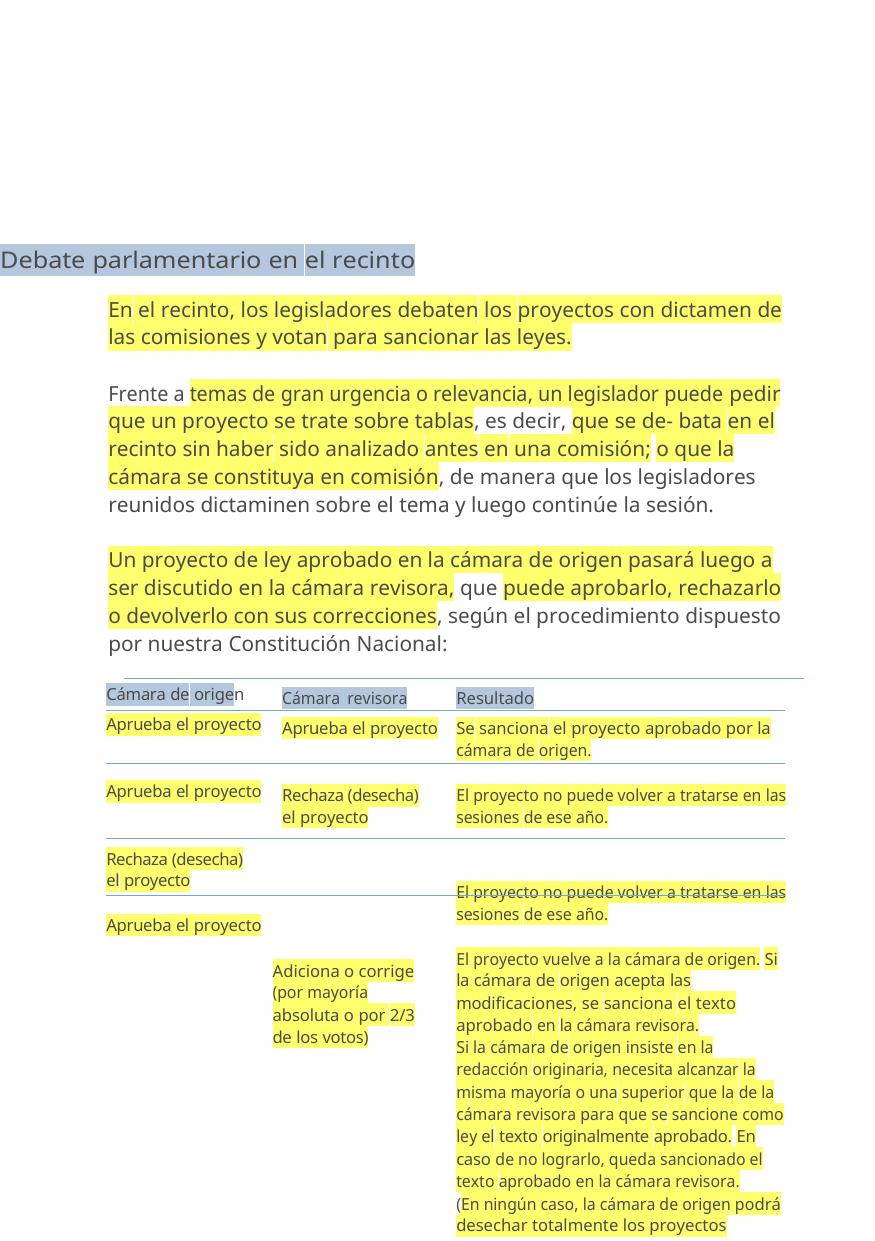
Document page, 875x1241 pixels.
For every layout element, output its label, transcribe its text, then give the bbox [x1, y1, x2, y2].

text Rechaza (desecha) el proyecto [106, 847, 259, 892]
text Debate parlamentario en el recinto [0, 244, 874, 276]
text Aprueba el proyecto [106, 780, 268, 803]
text Cámara revisora [282, 687, 445, 709]
text Resultado [456, 687, 874, 709]
text En el recinto, los legisladores debaten los proyectos con dictamen de las comisiones y votan para sancionar las leyes. [108, 295, 787, 351]
text Aprueba el proyecto [106, 713, 268, 736]
text El proyecto no puede volver a tratarse en las sesiones de ese año. [456, 783, 789, 828]
text Aprueba el proyecto [106, 914, 268, 936]
text Adiciona o corrige (por mayoría absoluta o por 2/3 de los votos) [272, 959, 434, 1048]
text El proyecto vuelve a la cámara de origen. Si la cámara de origen acepta las modificaciones, se sanciona el texto aprobado en la cámara revisora. [456, 947, 790, 1036]
text (En ningún caso, la cámara de origen podrá desechar totalmente los proyectos [456, 1192, 788, 1237]
text Aprueba el proyecto [282, 717, 445, 739]
text El proyecto no puede volver a tratarse en las sesiones de ese año. [456, 881, 789, 925]
text Se sanciona el proyecto aprobado por la cámara de origen. [456, 717, 788, 761]
text Un proyecto de ley aprobado en la cámara de origen pasará luego a ser discutido en la cámara revisora, que puede aprobarlo, rechazarlo o devolverlo con sus correcciones, según el procedimiento dispuesto por nuestra Constitución Nacional: [108, 546, 787, 657]
text Cámara de origen [106, 683, 268, 706]
text Frente a temas de gran urgencia o relevancia, un legislador puede pedir que un proyecto se trate sobre tablas, es decir, que se de- bata en el recinto sin haber sido analizado antes en una comisión; o que la cámara se constituya en comisión, de manera que los legisladores reunidos dictaminen sobre el tema y luego continúe la sesión. [108, 379, 787, 518]
text Si la cámara de origen insiste en la redacción originaria, necesita alcanzar la misma mayoría o una superior que la de la cámara revisora para que se sancione como ley el texto originalmente aprobado. En caso de no lograrlo, queda sancionado el texto aprobado en la cámara revisora. [456, 1036, 788, 1192]
text Rechaza (desecha) el proyecto [282, 784, 435, 828]
